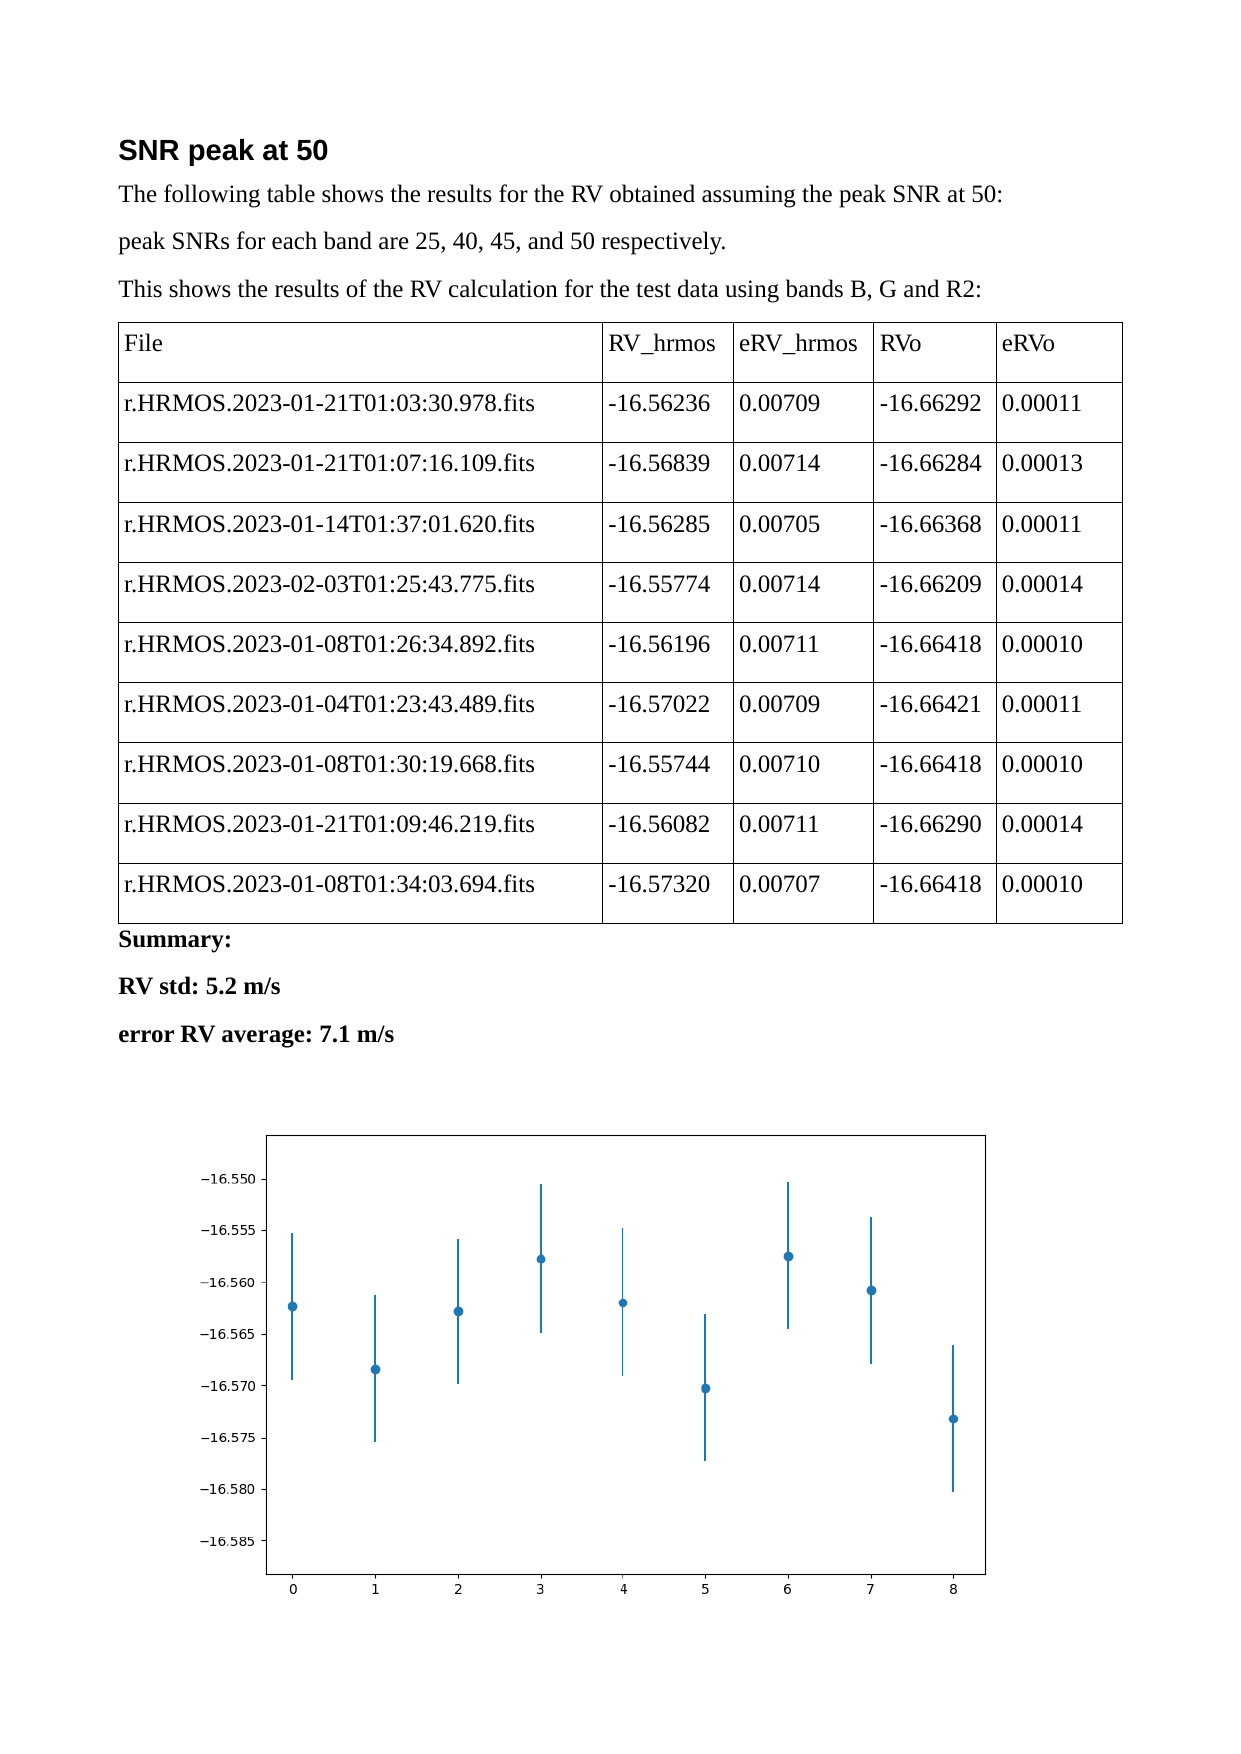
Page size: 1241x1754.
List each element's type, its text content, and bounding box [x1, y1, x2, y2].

table_header eRVo [997, 323, 1122, 382]
table_cell r.HRMOS.2023-02-03T01:25:43.775.fits [119, 563, 602, 622]
table_cell 0.00011 [997, 683, 1122, 742]
table_cell 0.00014 [997, 804, 1122, 862]
table_cell 0.00011 [997, 503, 1122, 562]
table_cell -16.55774 [603, 563, 733, 622]
text peak SNRs for each band are 25, 40, 45, and 50 respectively. [118, 226, 1122, 255]
table_cell -16.56285 [603, 503, 733, 562]
table_cell 0.00714 [734, 563, 873, 622]
table_cell 0.00711 [734, 623, 873, 682]
table_cell -16.66368 [874, 503, 996, 562]
table_cell -16.56236 [603, 383, 733, 442]
text This shows the results of the RV calculation for the test data using bands B, G and R2: [118, 274, 1122, 303]
table_cell 0.00014 [997, 563, 1122, 622]
text RV std: 5.2 m/s [118, 971, 1122, 1000]
table_cell 0.00010 [997, 623, 1122, 682]
table_cell -16.56839 [603, 443, 733, 502]
table_cell 0.00707 [734, 864, 873, 923]
text Summary: [118, 924, 1122, 952]
table_cell -16.66284 [874, 443, 996, 502]
table_cell 0.00011 [997, 383, 1122, 442]
table_cell -16.57022 [603, 683, 733, 742]
picture [149, 1066, 1077, 1636]
table_cell 0.00709 [734, 383, 873, 442]
table_cell 0.00010 [997, 743, 1122, 802]
subtitle SNR peak at 50 [118, 133, 1122, 166]
table_cell -16.57320 [603, 864, 733, 923]
table_cell r.HRMOS.2023-01-08T01:26:34.892.fits [119, 623, 602, 682]
table_cell -16.66292 [874, 383, 996, 442]
table_cell r.HRMOS.2023-01-14T01:37:01.620.fits [119, 503, 602, 562]
table_cell -16.66421 [874, 683, 996, 742]
table_cell -16.66290 [874, 804, 996, 862]
table_cell r.HRMOS.2023-01-21T01:09:46.219.fits [119, 804, 602, 862]
text The following table shows the results for the RV obtained assuming the peak SNR at 50: [118, 179, 1122, 207]
table_header RVo [874, 323, 996, 382]
table_cell -16.56082 [603, 804, 733, 862]
table_cell r.HRMOS.2023-01-21T01:07:16.109.fits [119, 443, 602, 502]
table_cell r.HRMOS.2023-01-08T01:30:19.668.fits [119, 743, 602, 802]
table_cell -16.66418 [874, 623, 996, 682]
table_cell r.HRMOS.2023-01-04T01:23:43.489.fits [119, 683, 602, 742]
table_cell 0.00710 [734, 743, 873, 802]
table_cell -16.66418 [874, 743, 996, 802]
table_cell -16.56196 [603, 623, 733, 682]
table_cell 0.00013 [997, 443, 1122, 502]
table_cell r.HRMOS.2023-01-21T01:03:30.978.fits [119, 383, 602, 442]
table_header RV_hrmos [603, 323, 733, 382]
table_header eRV_hrmos [734, 323, 873, 382]
table_cell 0.00709 [734, 683, 873, 742]
table_cell r.HRMOS.2023-01-08T01:34:03.694.fits [119, 864, 602, 923]
table_cell -16.55744 [603, 743, 733, 802]
text error RV average: 7.1 m/s [118, 1019, 1122, 1048]
table_cell 0.00705 [734, 503, 873, 562]
table_cell 0.00010 [997, 864, 1122, 923]
table_cell 0.00714 [734, 443, 873, 502]
table_header File [119, 323, 602, 382]
table_cell -16.66209 [874, 563, 996, 622]
table_cell 0.00711 [734, 804, 873, 862]
table_cell -16.66418 [874, 864, 996, 923]
